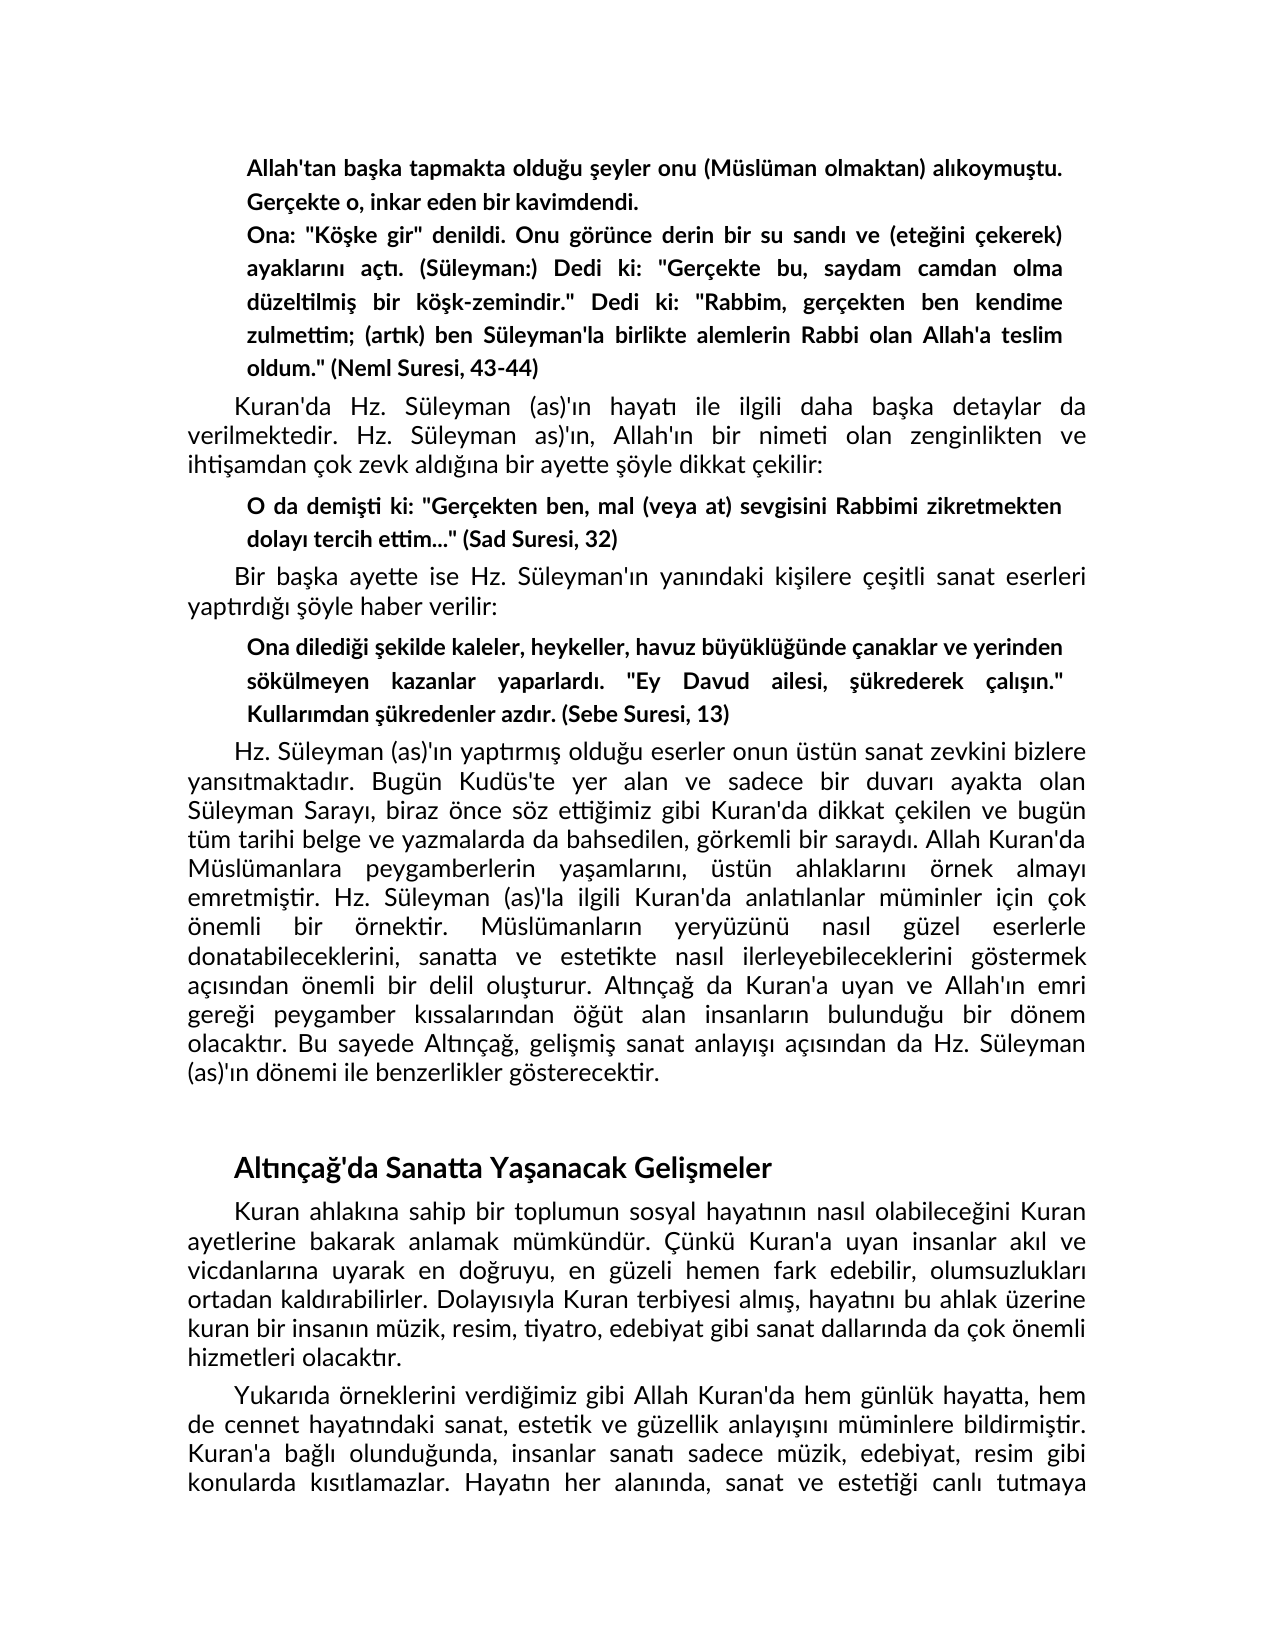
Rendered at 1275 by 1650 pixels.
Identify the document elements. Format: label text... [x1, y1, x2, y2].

text Bir başka ayette ise Hz. Süleyman'ın yanındaki kişilere çeşitli sanat eserleri yaptırdığı şöyle haber verilir: [187, 562, 1087, 621]
text Kuran ahlakına sahip bir toplumun sosyal hayatının nasıl olabileceğini Kuran ayetlerine bakarak anlamak mümkündür. Çünkü Kuran'a uyan insanlar akıl ve vicdanlarına uyarak en doğruyu, en güzeli hemen fark edebilir, olumsuzlukları ortadan kaldırabilirler. Dolayısıyla Kuran terbiyesi almış, hayatını bu ahlak üzerine kuran bir insanın müzik, resim, tiyatro, edebiyat gibi sanat dallarında da çok önemli hizmetleri olacaktır. [187, 1197, 1087, 1372]
subtitle Altınçağ'da Sanatta Yaşanacak Gelişmeler [187, 1150, 1087, 1185]
text O da demişti ki: "Gerçekten ben, mal (veya at) sevgisini Rabbimi zikretmekten dolayı tercih ettim..." (Sad Suresi, 32) [247, 487, 1064, 554]
text Kuran'da Hz. Süleyman (as)'ın hayatı ile ilgili daha başka detaylar da verilmektedir. Hz. Süleyman as)'ın, Allah'ın bir nimeti olan zenginlikten ve ihtişamdan çok zevk aldığına bir ayette şöyle dikkat çekilir: [187, 392, 1087, 479]
text Allah'tan başka tapmakta olduğu şeyler onu (Müslüman olmaktan) alıkoymuştu. Gerçekte o, inkar eden bir kavimdendi. [247, 150, 1064, 217]
text Hz. Süleyman (as)'ın yaptırmış olduğu eserler onun üstün sanat zevkini bizlere yansıtmaktadır. Bugün Kudüs'te yer alan ve sadece bir duvarı ayakta olan Süleyman Sarayı, biraz önce söz ettiğimiz gibi Kuran'da dikkat çekilen ve bugün tüm tarihi belge ve yazmalarda da bahsedilen, görkemli bir saraydı. Allah Kuran'da Müslümanlara peygamberlerin yaşamlarını, üstün ahlaklarını örnek almayı emretmiştir. Hz. Süleyman (as)'la ilgili Kuran'da anlatılanlar müminler için çok önemli bir örnektir. Müslümanların yeryüzünü nasıl güzel eserlerle donatabileceklerini, sanatta ve estetikte nasıl ilerleyebileceklerini göstermek açısından önemli bir delil oluşturur. Altınçağ da Kuran'a uyan ve Allah'ın emri gereği peygamber kıssalarından öğüt alan insanların bulunduğu bir dönem olacaktır. Bu sayede Altınçağ, gelişmiş sanat anlayışı açısından da Hz. Süleyman (as)'ın dönemi ile benzerlikler gösterecektir. [187, 737, 1087, 1087]
text Ona: "Köşke gir" denildi. Onu görünce derin bir su sandı ve (eteğini çekerek) ayaklarını açtı. (Süleyman:) Dedi ki: "Gerçekte bu, saydam camdan olma düzeltilmiş bir köşk-zemindir." Dedi ki: "Rabbim, gerçekten ben kendime zulmettim; (artık) ben Süleyman'la birlikte alemlerin Rabbi olan Allah'a teslim oldum." (Neml Suresi, 43-44) [247, 217, 1064, 383]
text Yukarıda örneklerini verdiğimiz gibi Allah Kuran'da hem günlük hayatta, hem de cennet hayatındaki sanat, estetik ve güzellik anlayışını müminlere bildirmiştir. Kuran'a bağlı olunduğunda, insanlar sanatı sadece müzik, edebiyat, resim gibi konularda kısıtlamazlar. Hayatın her alanında, sanat ve estetiği canlı tutmaya [187, 1381, 1087, 1497]
text Ona dilediği şekilde kaleler, heykeller, havuz büyüklüğünde çanaklar ve yerinden sökülmeyen kazanlar yaparlardı. "Ey Davud ailesi, şükrederek çalışın." Kullarımdan şükredenler azdır. (Sebe Suresi, 13) [247, 629, 1064, 729]
